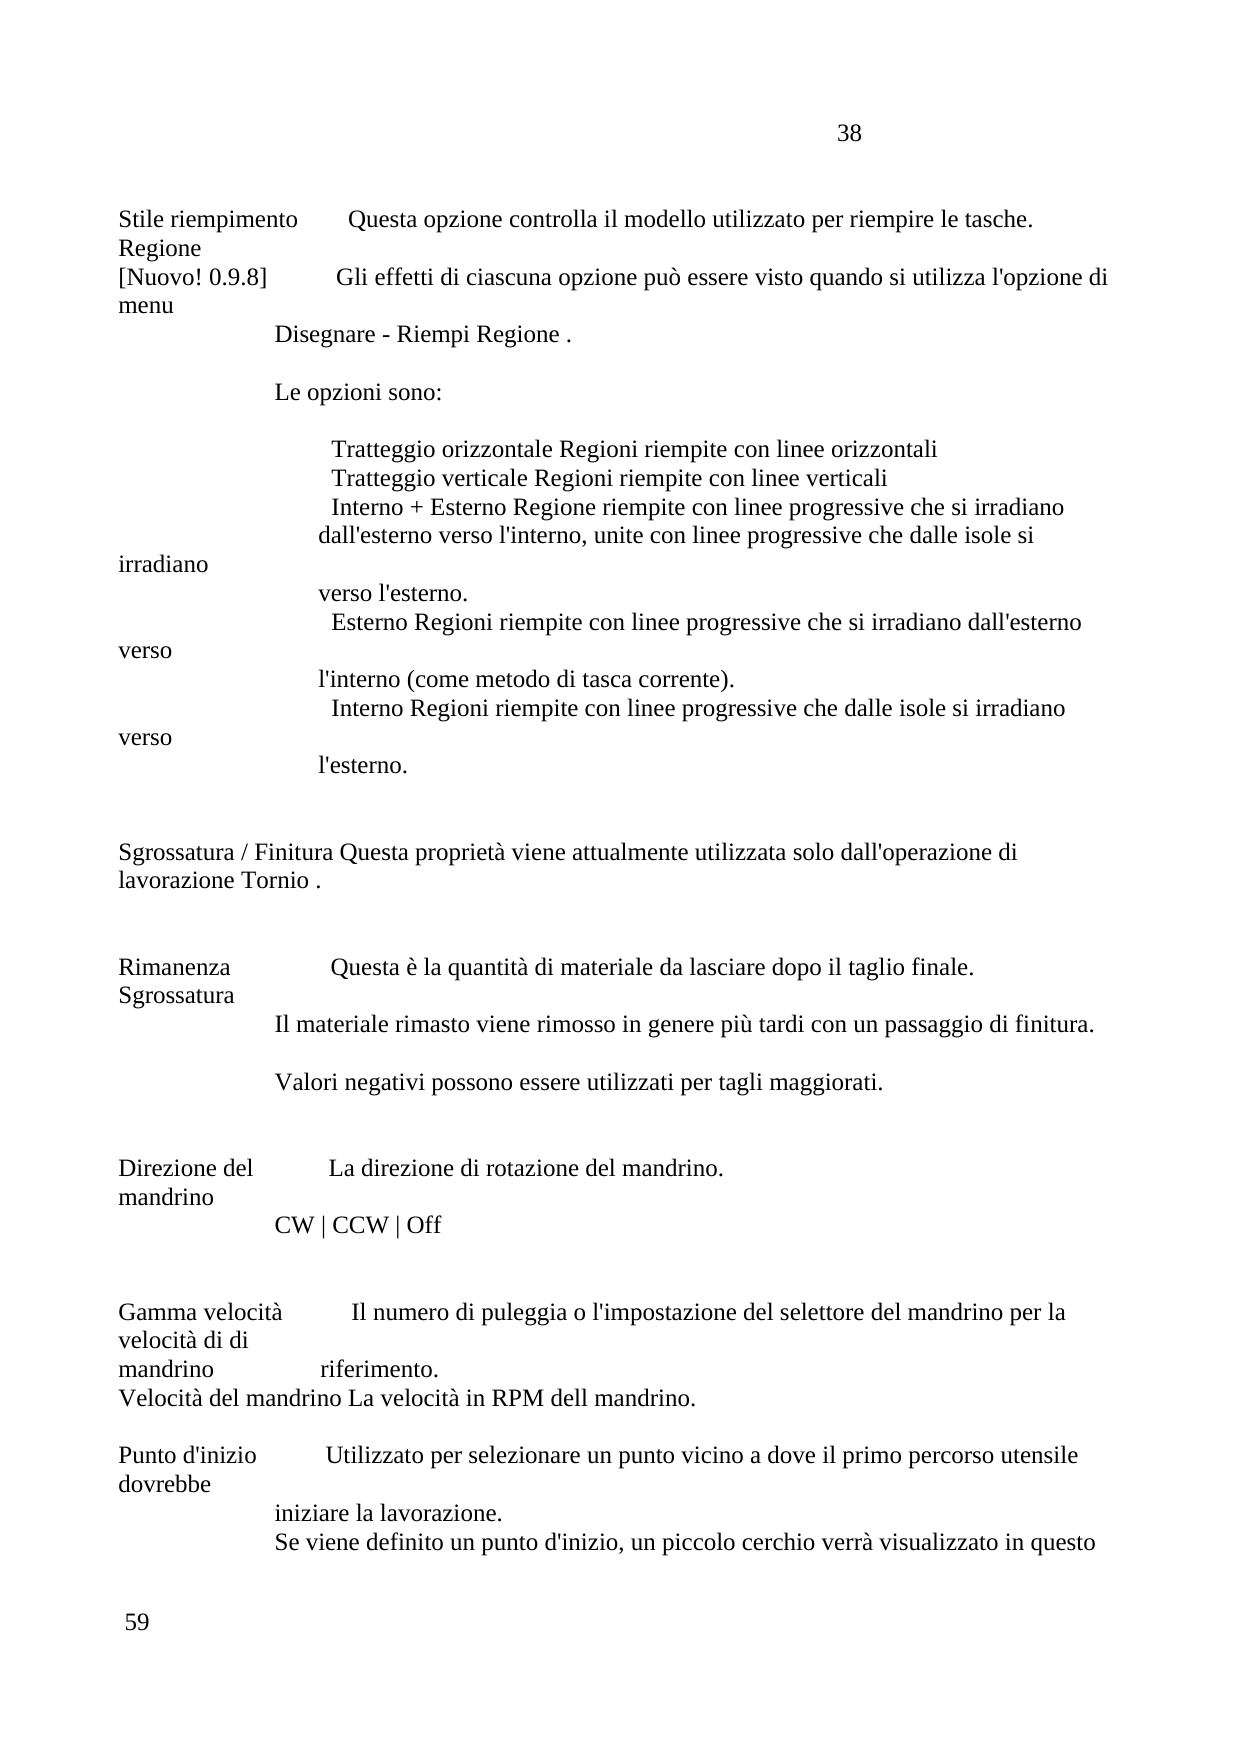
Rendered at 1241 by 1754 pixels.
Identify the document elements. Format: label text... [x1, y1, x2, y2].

text Se viene definito un punto d'inizio, un piccolo cerchio verrà visualizzato in questo [118, 1527, 1122, 1556]
text  Interno Regioni riempite con linee progressive che dalle isole si irradiano verso [118, 693, 1122, 751]
text Direzione del La direzione di rotazione del mandrino. [118, 1153, 1122, 1182]
text Disegnare - Riempi Regione . [118, 319, 1122, 348]
text  Interno + Esterno Regione riempite con linee progressive che si irradiano [118, 492, 1122, 521]
text 38 [118, 118, 1122, 147]
text CW | CCW | Off [118, 1211, 1122, 1239]
text Regione [118, 233, 1122, 262]
text [Nuovo! 0.9.8] Gli effetti di ciascuna opzione può essere visto quando si utilizza l'opzione di menu [118, 262, 1122, 319]
text Il materiale rimasto viene rimosso in genere più tardi con un passaggio di finitura. [118, 1009, 1122, 1038]
text Velocità del mandrino La velocità in RPM dell mandrino. [118, 1383, 1122, 1412]
text l'interno (come metodo di tasca corrente). [118, 664, 1122, 693]
text Valori negativi possono essere utilizzati per tagli maggiorati. [118, 1067, 1122, 1096]
text dall'esterno verso l'interno, unite con linee progressive che dalle isole si irradiano [118, 521, 1122, 578]
text mandrino riferimento. [118, 1354, 1122, 1383]
text Sgrossatura / Finitura Questa proprietà viene attualmente utilizzata solo dall'operazione di lavorazione Tornio . [118, 837, 1122, 894]
text l'esterno. [118, 751, 1122, 779]
text Punto d'inizio Utilizzato per selezionare un punto vicino a dove il primo percorso utensile dovrebbe [118, 1441, 1122, 1498]
text verso l'esterno. [118, 578, 1122, 607]
text  Tratteggio orizzontale Regioni riempite con linee orizzontali [118, 434, 1122, 463]
text  Esterno Regioni riempite con linee progressive che si irradiano dall'esterno verso [118, 607, 1122, 664]
text Le opzioni sono: [118, 377, 1122, 406]
text iniziare la lavorazione. [118, 1498, 1122, 1527]
text Gamma velocità Il numero di puleggia o l'impostazione del selettore del mandrino per la velocità di di [118, 1297, 1122, 1354]
text  Tratteggio verticale Regioni riempite con linee verticali [118, 463, 1122, 492]
text Stile riempimento Questa opzione controlla il modello utilizzato per riempire le tasche. [118, 204, 1122, 233]
text mandrino [118, 1182, 1122, 1211]
text Sgrossatura [118, 981, 1122, 1009]
text Rimanenza Questa è la quantità di materiale da lasciare dopo il taglio finale. [118, 952, 1122, 981]
